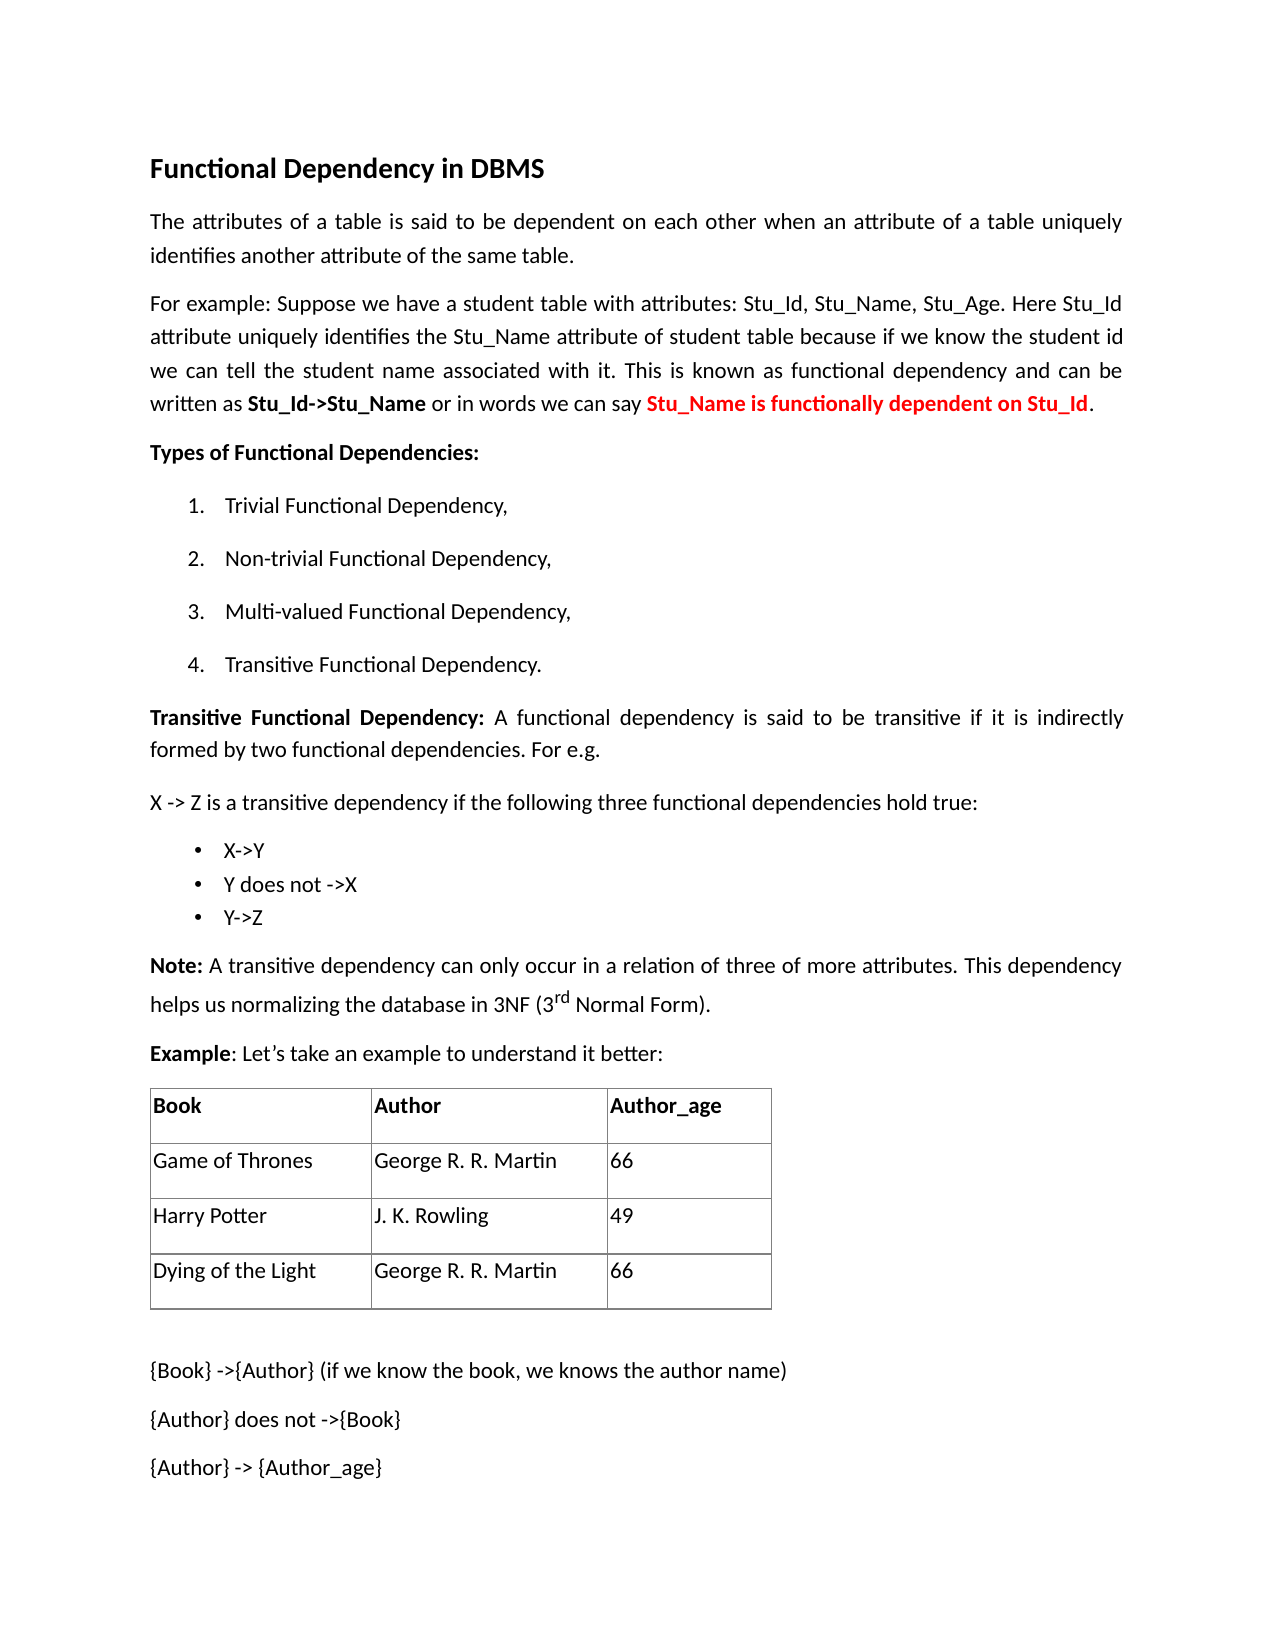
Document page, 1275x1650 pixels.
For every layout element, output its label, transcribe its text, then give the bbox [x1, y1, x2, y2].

table_header Author [372, 1089, 607, 1143]
list Transitive Functional Dependency. [187, 650, 1125, 678]
list Trivial Functional Dependency, [187, 491, 1125, 519]
list Y does not ->X [194, 870, 1125, 898]
table_cell George R. R. Martin [372, 1255, 607, 1308]
table_cell Harry Potter [151, 1199, 371, 1253]
text {Author} does not ->{Book} [150, 1405, 1125, 1433]
table_cell J. K. Rowling [372, 1199, 607, 1253]
text The attributes of a table is said to be dependent on each other when an attribute of a table uniquely identifies another attribute of the same table. [150, 207, 1125, 269]
table_cell 49 [608, 1199, 771, 1253]
text Functional Dependency in DBMS [150, 150, 1125, 186]
text For example: Suppose we have a student table with attributes: Stu_Id, Stu_Name, Stu_Age. Here Stu_Id attribute uniquely identifies the Stu_Name attribute of student table because if we know the student id we can tell the student name associated with it. This is known as functional dependency and can be written as Stu_Id->Stu_Name or in words we can say Stu_Name is functionally dependent on Stu_Id. [150, 289, 1125, 418]
table_cell 66 [608, 1255, 771, 1308]
text Transitive Functional Dependency: A functional dependency is said to be transitive if it is indirectly formed by two functional dependencies. For e.g. [150, 703, 1125, 763]
table_cell 66 [608, 1144, 771, 1198]
text Note: A transitive dependency can only occur in a relation of three of more attributes. This dependency helps us normalizing the database in 3NF (3rd Normal Form). [150, 951, 1125, 1018]
list X->Y [194, 836, 1125, 864]
list Non-trivial Functional Dependency, [187, 544, 1125, 572]
text {Book} ->{Author} (if we know the book, we knows the author name) [150, 1357, 1125, 1385]
text Example: Let’s take an example to understand it better: [150, 1039, 1125, 1068]
text X -> Z is a transitive dependency if the following three functional dependencies hold true: [150, 788, 1125, 816]
table_cell Game of Thrones [151, 1144, 371, 1198]
table_header Book [151, 1089, 371, 1143]
text {Author} -> {Author_age} [150, 1453, 1125, 1481]
list Y->Z [194, 903, 1125, 931]
text Types of Functional Dependencies: [150, 438, 1125, 466]
table_header Author_age [608, 1089, 771, 1143]
list Multi-valued Functional Dependency, [187, 597, 1125, 625]
table_cell Dying of the Light [151, 1255, 371, 1308]
table_cell George R. R. Martin [372, 1144, 607, 1198]
